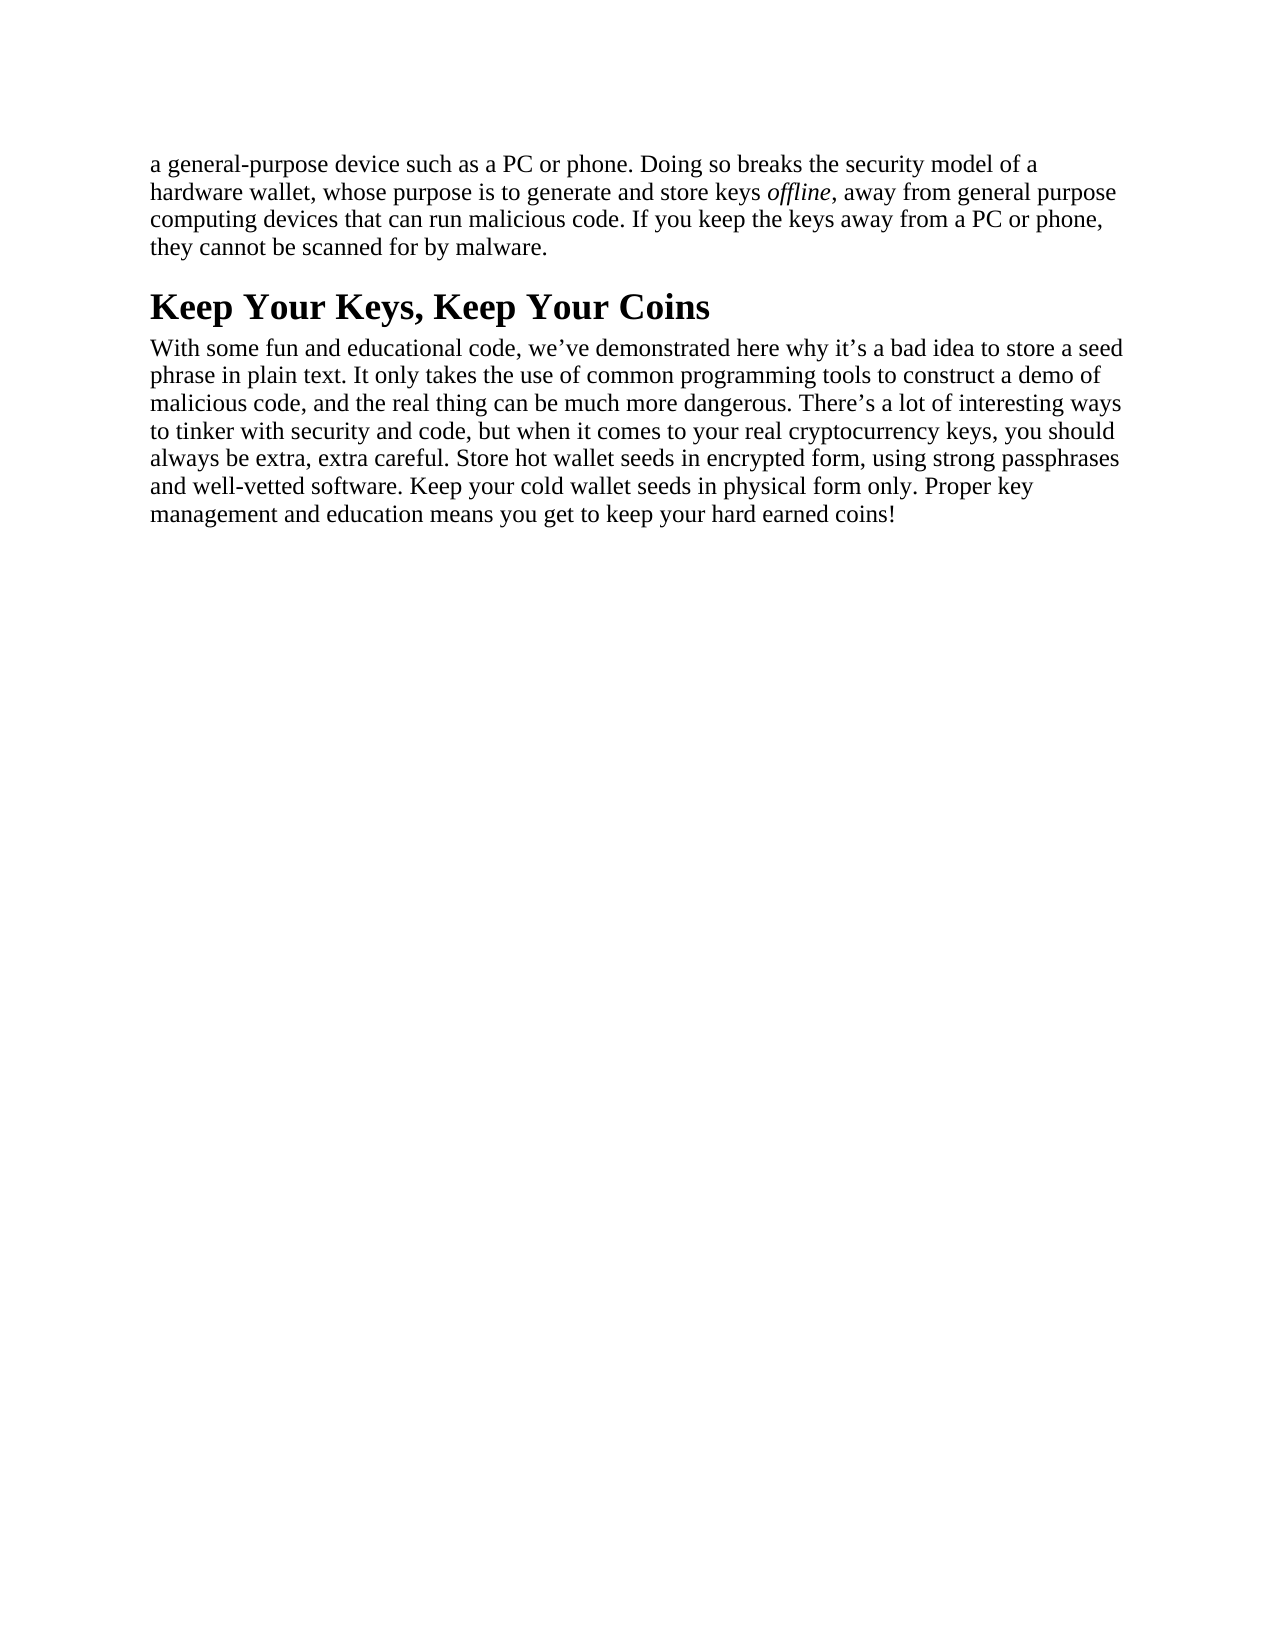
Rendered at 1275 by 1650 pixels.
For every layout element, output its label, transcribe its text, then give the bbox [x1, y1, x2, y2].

subtitle Keep Your Keys, Keep Your Coins [150, 286, 1125, 327]
text With some fun and educational code, we’ve demonstrated here why it’s a bad idea to store a seed phrase in plain text. It only takes the use of common programming tools to construct a demo of malicious code, and the real thing can be much more dangerous. There’s a lot of interesting ways to tinker with security and code, but when it comes to your real cryptocurrency keys, you should always be extra, extra careful. Store hot wallet seeds in encrypted form, using strong passphrases and well-vetted software. Keep your cold wallet seeds in physical form only. Proper key management and education means you get to keep your hard earned coins! [150, 334, 1125, 528]
text a general-purpose device such as a PC or phone. Doing so breaks the security model of a hardware wallet, whose purpose is to generate and store keys offline, away from general purpose computing devices that can run malicious code. If you keep the keys away from a PC or phone, they cannot be scanned for by malware. [150, 150, 1125, 261]
